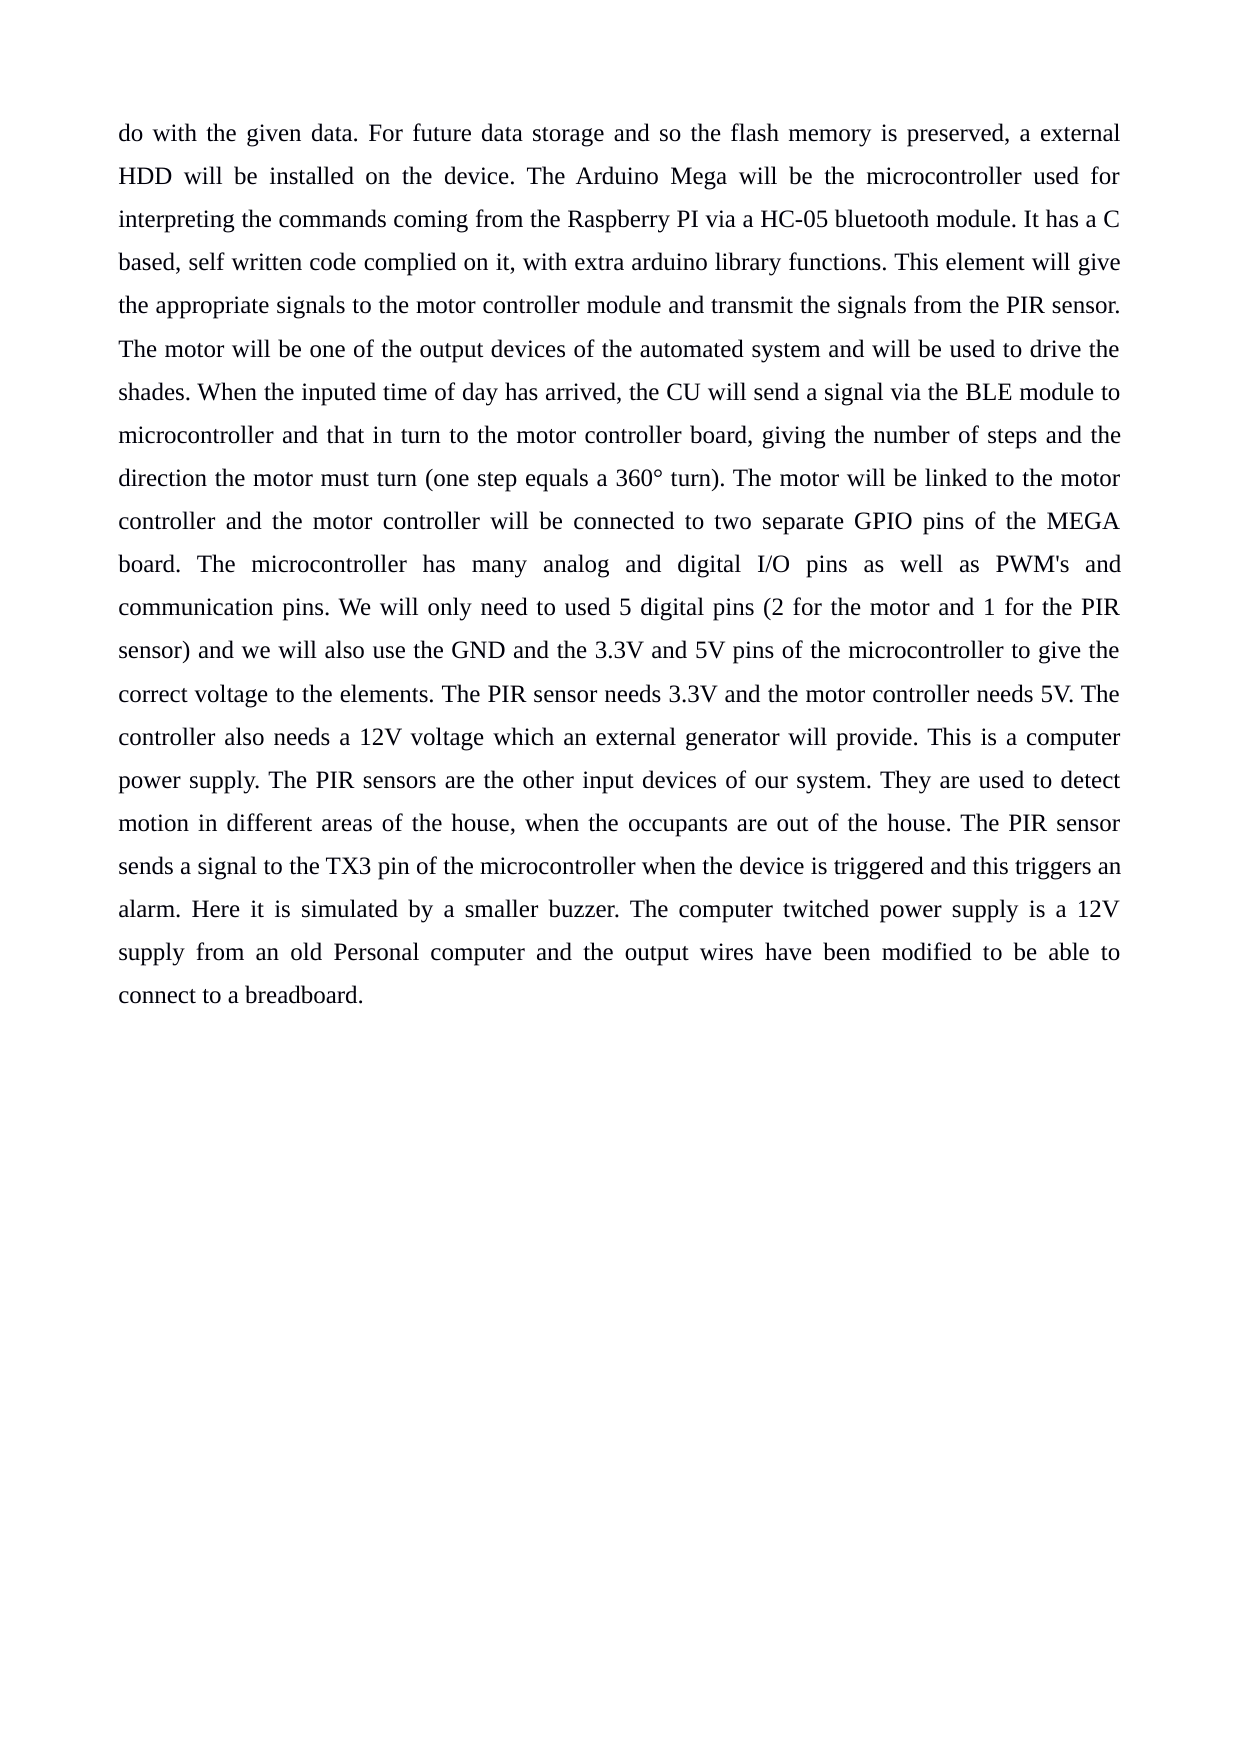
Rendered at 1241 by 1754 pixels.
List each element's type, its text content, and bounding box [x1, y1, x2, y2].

text do with the given data. For future data storage and so the flash memory is preserved, a external HDD will be installed on the device. The Arduino Mega will be the microcontroller used for interpreting the commands coming from the Raspberry PI via a HC-05 bluetooth module. It has a C based, self written code complied on it, with extra arduino library functions. This element will give the appropriate signals to the motor controller module and transmit the signals from the PIR sensor. The motor will be one of the output devices of the automated system and will be used to drive the shades. When the inputed time of day has arrived, the CU will send a signal via the BLE module to microcontroller and that in turn to the motor controller board, giving the number of steps and the direction the motor must turn (one step equals a 360° turn). The motor will be linked to the motor controller and the motor controller will be connected to two separate GPIO pins of the MEGA board. The microcontroller has many analog and digital I/O pins as well as PWM's and communication pins. We will only need to used 5 digital pins (2 for the motor and 1 for the PIR sensor) and we will also use the GND and the 3.3V and 5V pins of the microcontroller to give the correct voltage to the elements. The PIR sensor needs 3.3V and the motor controller needs 5V. The controller also needs a 12V voltage which an external generator will provide. This is a computer power supply. The PIR sensors are the other input devices of our system. They are used to detect motion in different areas of the house, when the occupants are out of the house. The PIR sensor sends a signal to the TX3 pin of the microcontroller when the device is triggered and this triggers an alarm. Here it is simulated by a smaller buzzer. The computer twitched power supply is a 12V supply from an old Personal computer and the output wires have been modified to be able to connect to a breadboard. [118, 118, 1122, 1009]
